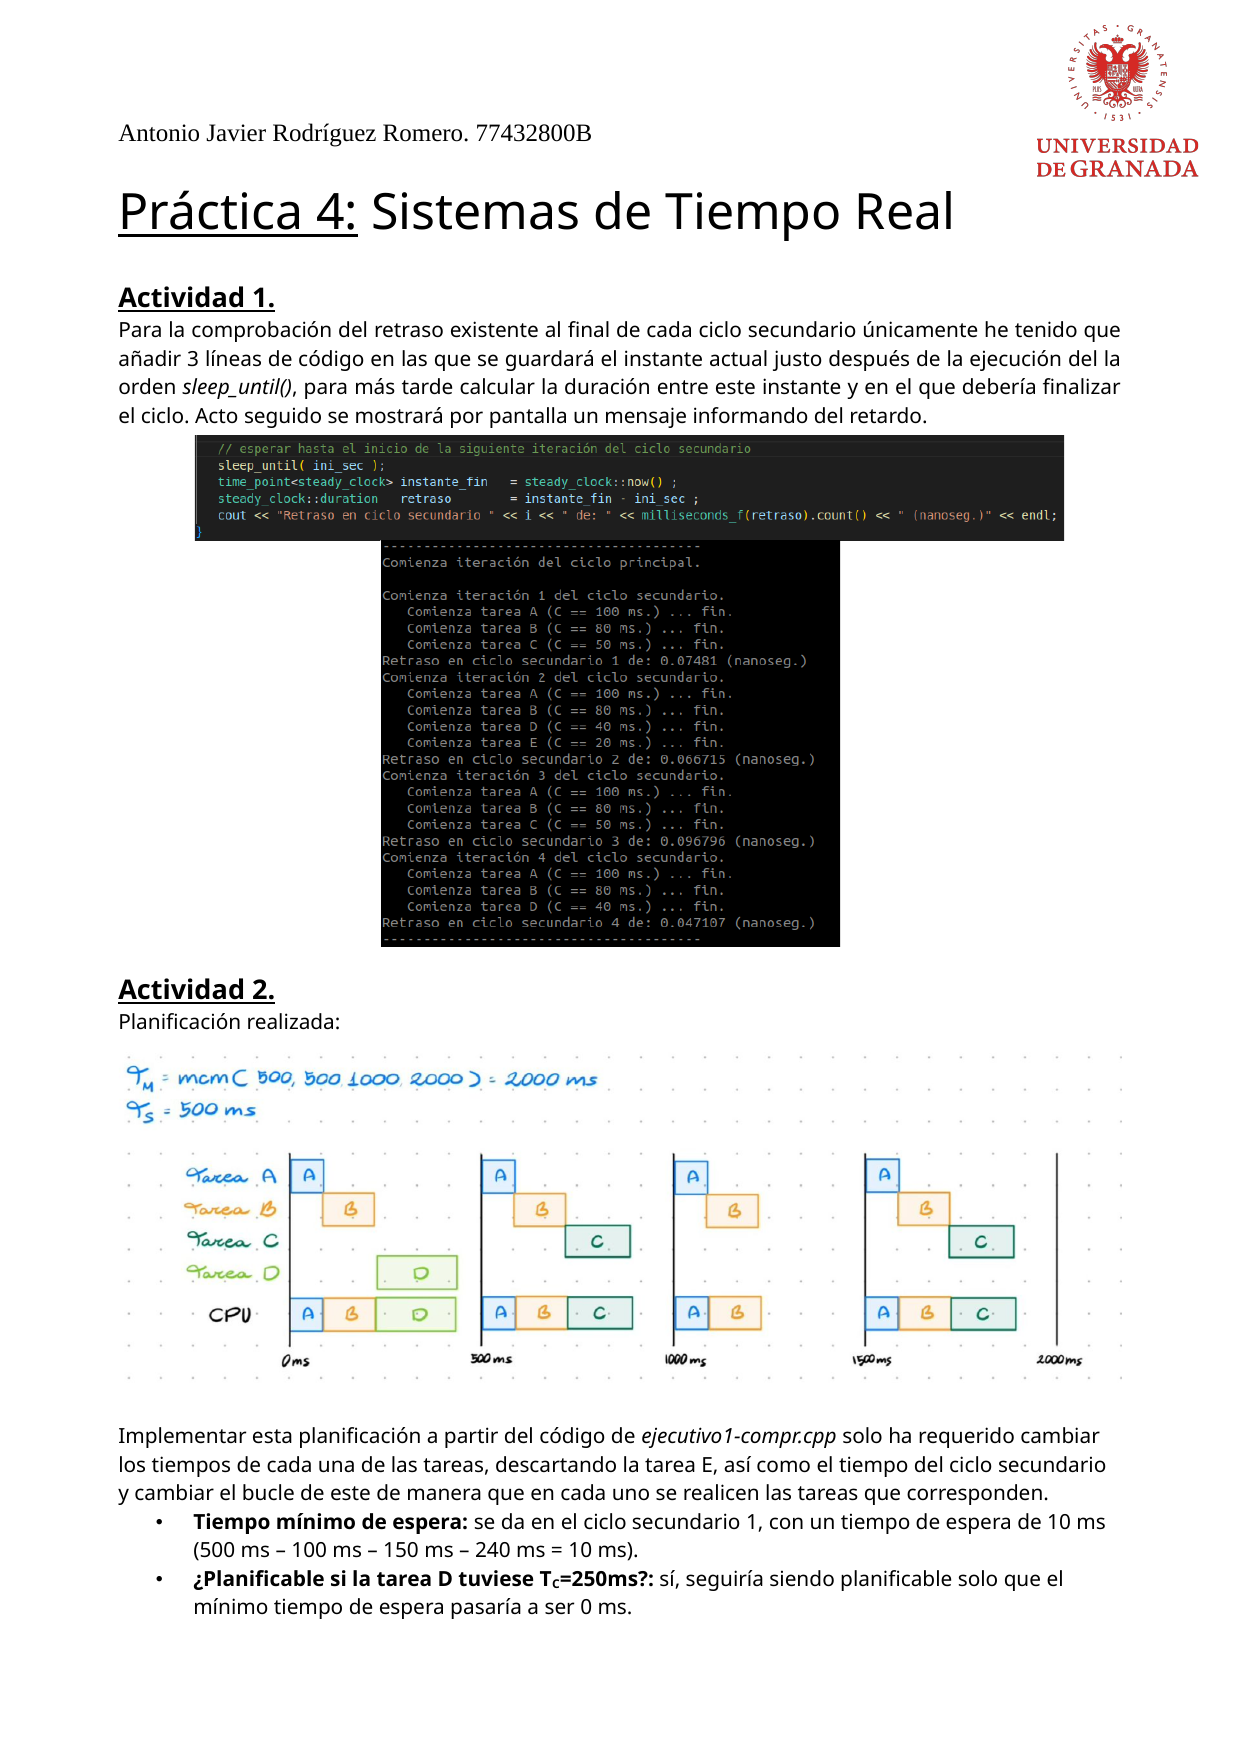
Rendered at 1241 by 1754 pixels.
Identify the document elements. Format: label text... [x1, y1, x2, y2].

list ¿Planificable si la tarea D tuviese TC=250ms?: sí, seguiría siendo planificable solo que el mínimo tiempo de espera pasaría a ser 0 ms. [156, 1564, 1122, 1621]
text Planificación realizada: [118, 1007, 1122, 1036]
text Para la comprobación del retraso existente al final de cada ciclo secundario únicamente he tenido que añadir 3 líneas de código en las que se guardará el instante actual justo después de la ejecución del la orden sleep_until(), para más tarde calcular la duración entre este instante y en el que debería finalizar el ciclo. Acto seguido se mostrará por pantalla un mensaje informando del retardo. [118, 315, 1122, 429]
picture [118, 1038, 1123, 1398]
text Implementar esta planificación a partir del código de ejecutivo1-compr.cpp solo ha requerido cambiar los tiempos de cada una de las tareas, descartando la tarea E, así como el tiempo del ciclo secundario y cambiar el bucle de este de manera que en cada uno se realicen las tareas que corresponden. [118, 1422, 1122, 1507]
text Actividad 2. [118, 971, 1122, 1007]
text Actividad 1. [118, 278, 1122, 315]
picture [194, 435, 1065, 947]
list Tiempo mínimo de espera: se da en el ciclo secundario 1, con un tiempo de espera de 10 ms (500 ms – 100 ms – 150 ms – 240 ms = 10 ms). [156, 1507, 1122, 1564]
picture [1037, 25, 1199, 177]
text Práctica 4: Sistemas de Tiempo Real [118, 176, 1122, 244]
